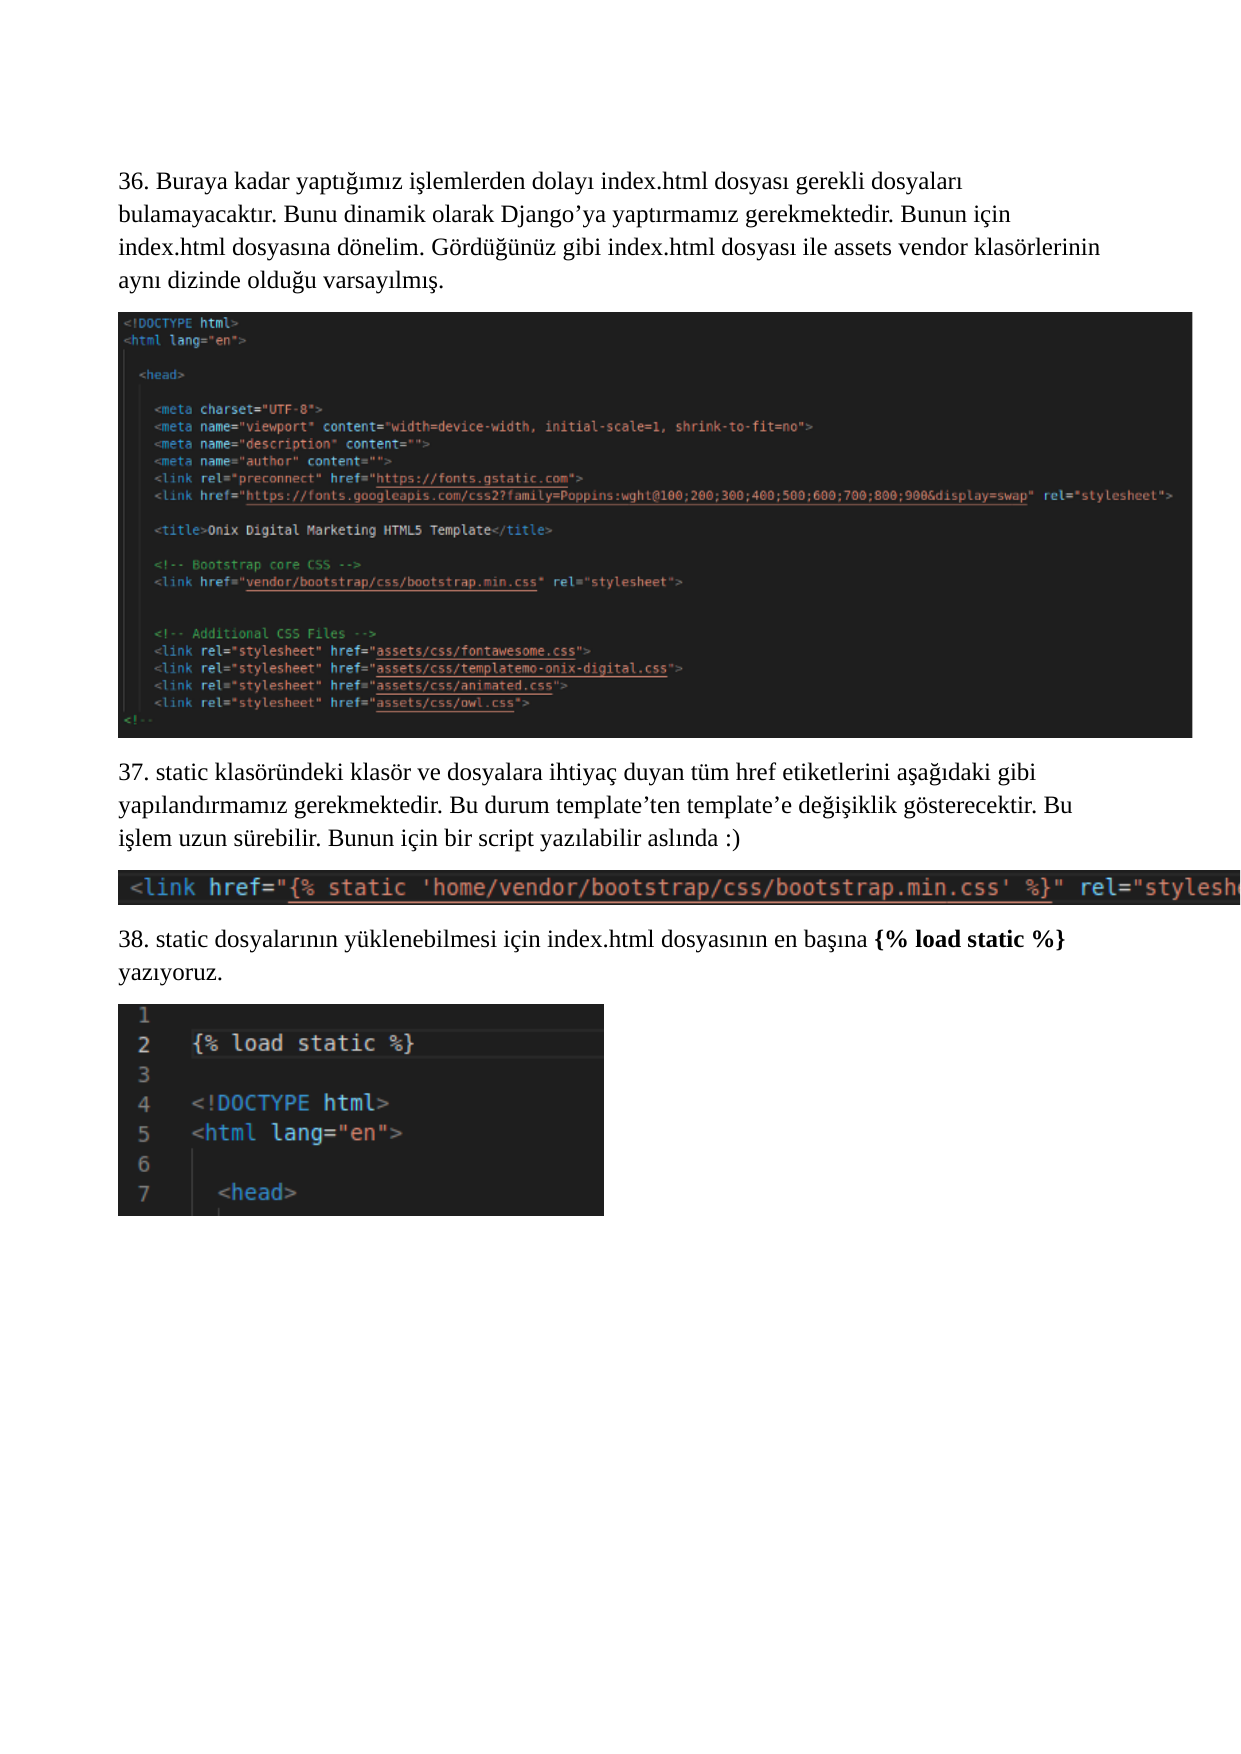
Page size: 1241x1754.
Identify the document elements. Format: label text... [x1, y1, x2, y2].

text 38. static dosyalarının yüklenebilmesi için index.html dosyasının en başına {% load static %} yazıyoruz. [118, 924, 1122, 986]
picture [118, 312, 1193, 738]
text 37. static klasöründeki klasör ve dosyalara ihtiyaç duyan tüm href etiketlerini aşağıdaki gibi yapılandırmamız gerekmektedir. Bu durum template’ten template’e değişiklik gösterecektir. Bu işlem uzun sürebilir. Bunun için bir script yazılabilir aslında :) [118, 757, 1122, 852]
picture [118, 1004, 604, 1216]
text 36. Buraya kadar yaptığımız işlemlerden dolayı index.html dosyası gerekli dosyaları bulamayacaktır. Bunu dinamik olarak Django’ya yaptırmamız gerekmektedir. Bunun için index.html dosyasına dönelim. Gördüğünüz gibi index.html dosyası ile assets vendor klasörlerinin aynı dizinde olduğu varsayılmış. [118, 166, 1122, 293]
picture [118, 870, 1241, 905]
